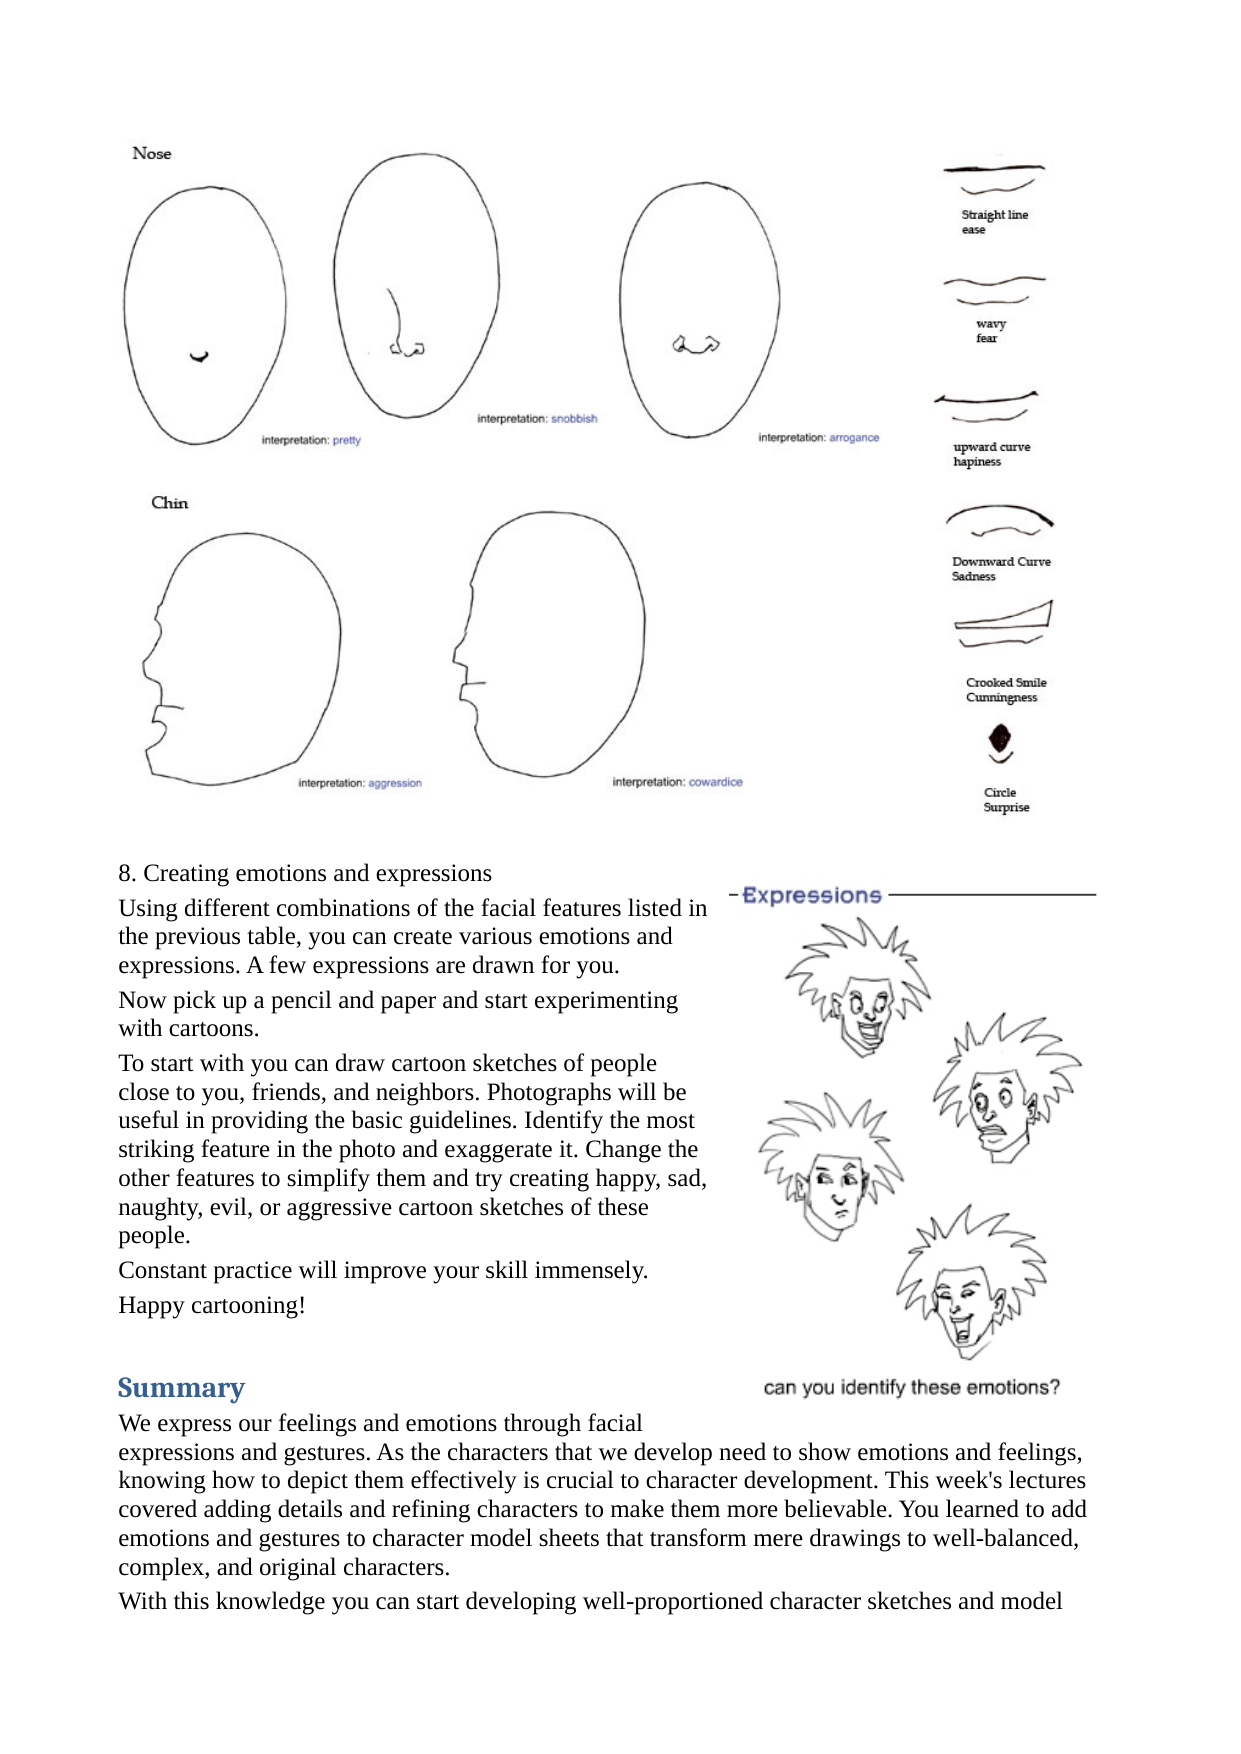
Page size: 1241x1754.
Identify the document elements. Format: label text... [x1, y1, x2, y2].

subtitle Summary [118, 1371, 729, 1405]
picture [118, 121, 1094, 853]
text [1097, 985, 1122, 1042]
title 8. Creating emotions and expressions [118, 858, 1122, 887]
text We express our feelings and emotions through facial expressions and gestures. As the characters that we develop need to show emotions and feelings, knowing how to depict them effectively is crucial to character development. This week's lectures covered adding details and refining characters to make them more believable. You learned to add emotions and gestures to character model sheets that transform mere drawings to well-balanced, complex, and original characters. [118, 1408, 1122, 1580]
text Using different combinations of the facial features listed in the previous table, you can create various emotions and expressions. A few expressions are drawn for you. [118, 893, 729, 979]
text With this knowledge you can start developing well-proportioned character sketches and model [118, 1586, 1122, 1615]
text To start with you can draw cartoon sketches of people close to you, friends, and neighbors. Photographs will be useful in providing the basic guidelines. Identify the most striking feature in the photo and exaggerate it. Change the other features to simplify them and try creating happy, sad, naughty, evil, or aggressive cartoon sketches of these people. [118, 1048, 729, 1249]
subtitle [1097, 1371, 1122, 1405]
text Now pick up a pencil and paper and start experimenting with cartoons. [118, 985, 729, 1042]
text [1097, 1290, 1122, 1318]
picture [729, 874, 1097, 1409]
text Constant practice will improve your skill immensely. [118, 1255, 729, 1284]
text Happy cartooning! [118, 1290, 729, 1318]
